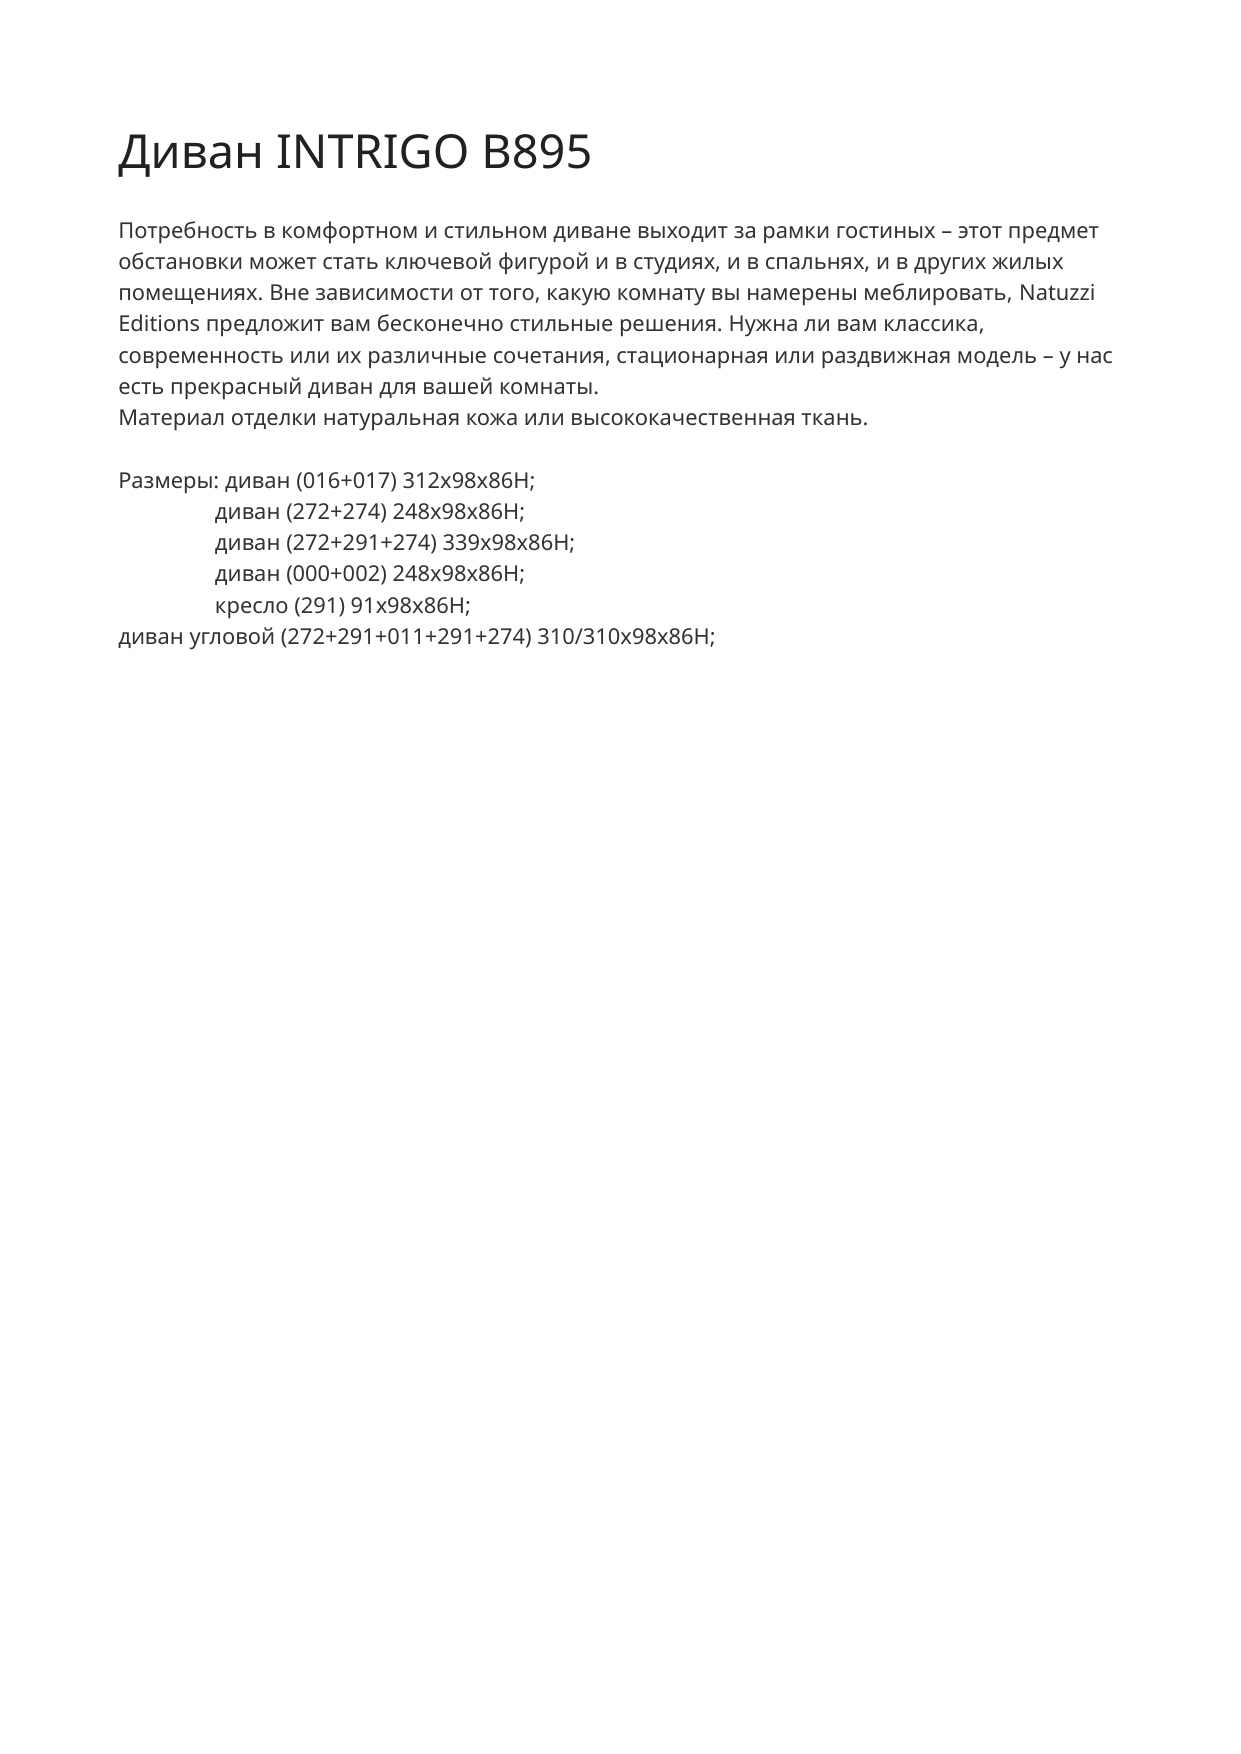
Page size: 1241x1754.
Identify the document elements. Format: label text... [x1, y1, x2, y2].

text Материал отделки натуральная кожа или высококачественная ткань. [118, 401, 1122, 432]
text диван (272+274) 248х98х86Н; [118, 494, 1122, 526]
text диван (272+291+274) 339х98х86Н; [118, 526, 1122, 557]
text Потребность в комфортном и стильном диване выходит за рамки гостиных – этот предмет обстановки может стать ключевой фигурой и в студиях, и в спальнях, и в других жилых помещениях. Вне зависимости от того, какую комнату вы намерены меблировать, Natuzzi Editions предложит вам бесконечно стильные решения. Нужна ли вам классика, современность или их различные сочетания, стационарная или раздвижная модель – у нас есть прекрасный диван для вашей комнаты. [118, 213, 1122, 401]
text диван угловой (272+291+011+291+274) 310/310х98х86Н; [118, 619, 1122, 651]
text Диван INTRIGO B895 [118, 118, 1122, 182]
text кресло (291) 91х98х86Н; [118, 588, 1122, 619]
text Размеры: диван (016+017) 312х98х86Н; [118, 463, 1122, 494]
text диван (000+002) 248х98х86Н; [118, 557, 1122, 588]
